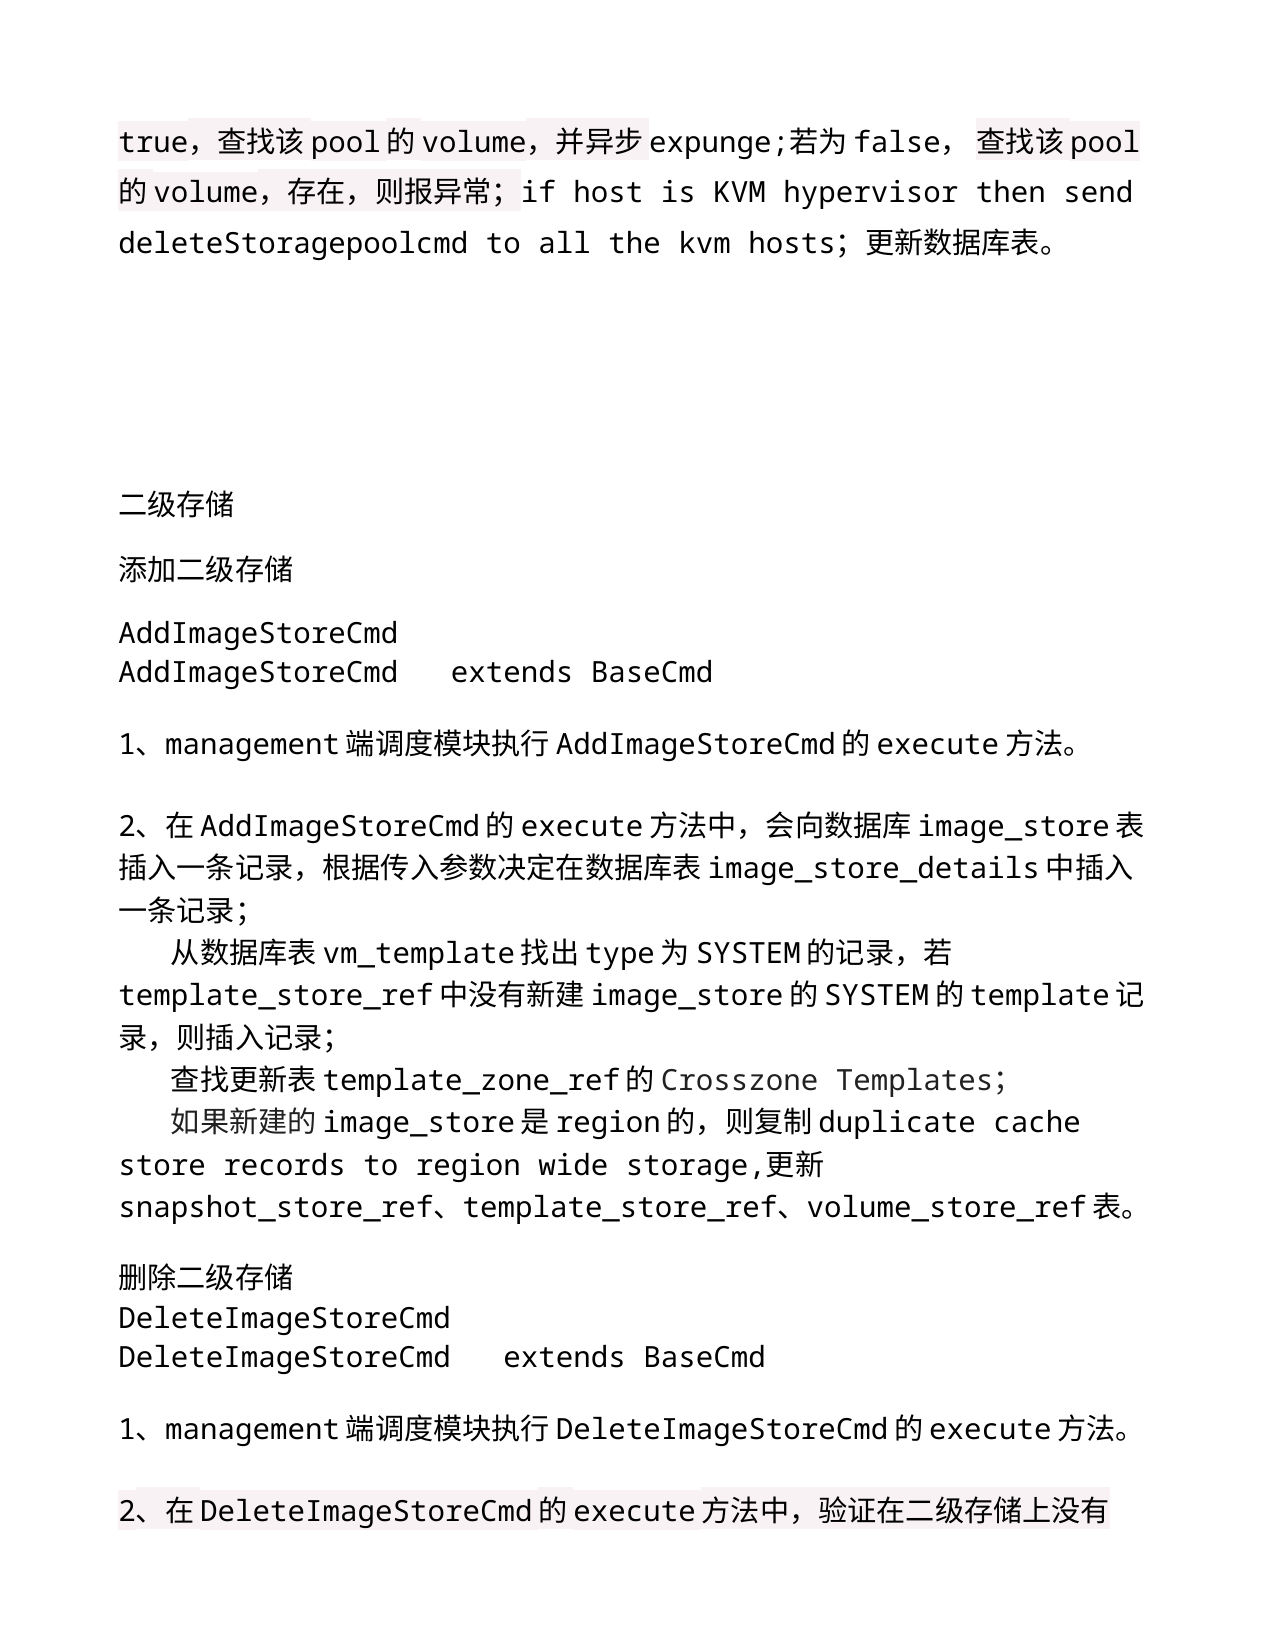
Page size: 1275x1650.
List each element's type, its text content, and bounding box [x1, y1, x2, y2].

text DeleteImageStoreCmd extends BaseCmd [118, 1337, 1157, 1376]
text 查找更新表template_zone_ref的Crosszone Templates； [118, 1056, 1157, 1099]
text 从数据库表vm_template找出type为SYSTEM的记录，若template_store_ref中没有新建image_store的SYSTEM的template记录，则插入记录； [118, 929, 1157, 1056]
text 1、management端调度模块执行AddImageStoreCmd的execute方法。 [118, 720, 1157, 763]
text 如果新建的image_store是region的，则复制duplicate cache store records to region wide storage,更新snapshot_store_ref、template_store_ref、volume_store_ref表。 [118, 1099, 1157, 1226]
text true，查找该pool的volume，并异步expunge;若为false， 查找该pool的volume，存在，则报异常；if host is KVM hypervisor then send deleteStoragepoolcmd to all the kvm hosts；更新数据库表。 [118, 118, 1157, 262]
text 1、management端调度模块执行DeleteImageStoreCmd的execute方法。 [118, 1405, 1157, 1448]
text 二级存储 [118, 481, 1157, 524]
text 2、在AddImageStoreCmd的execute方法中，会向数据库image_store表插入一条记录，根据传入参数决定在数据库表image_store_details中插入一条记录； [118, 802, 1157, 929]
text 删除二级存储 [118, 1255, 1157, 1297]
text AddImageStoreCmd extends BaseCmd [118, 652, 1157, 691]
text 2、在DeleteImageStoreCmd的execute方法中，验证在二级存储上没有 [118, 1487, 1157, 1530]
text AddImageStoreCmd [118, 612, 1157, 652]
text DeleteImageStoreCmd [118, 1297, 1157, 1337]
text 添加二级存储 [118, 547, 1157, 589]
